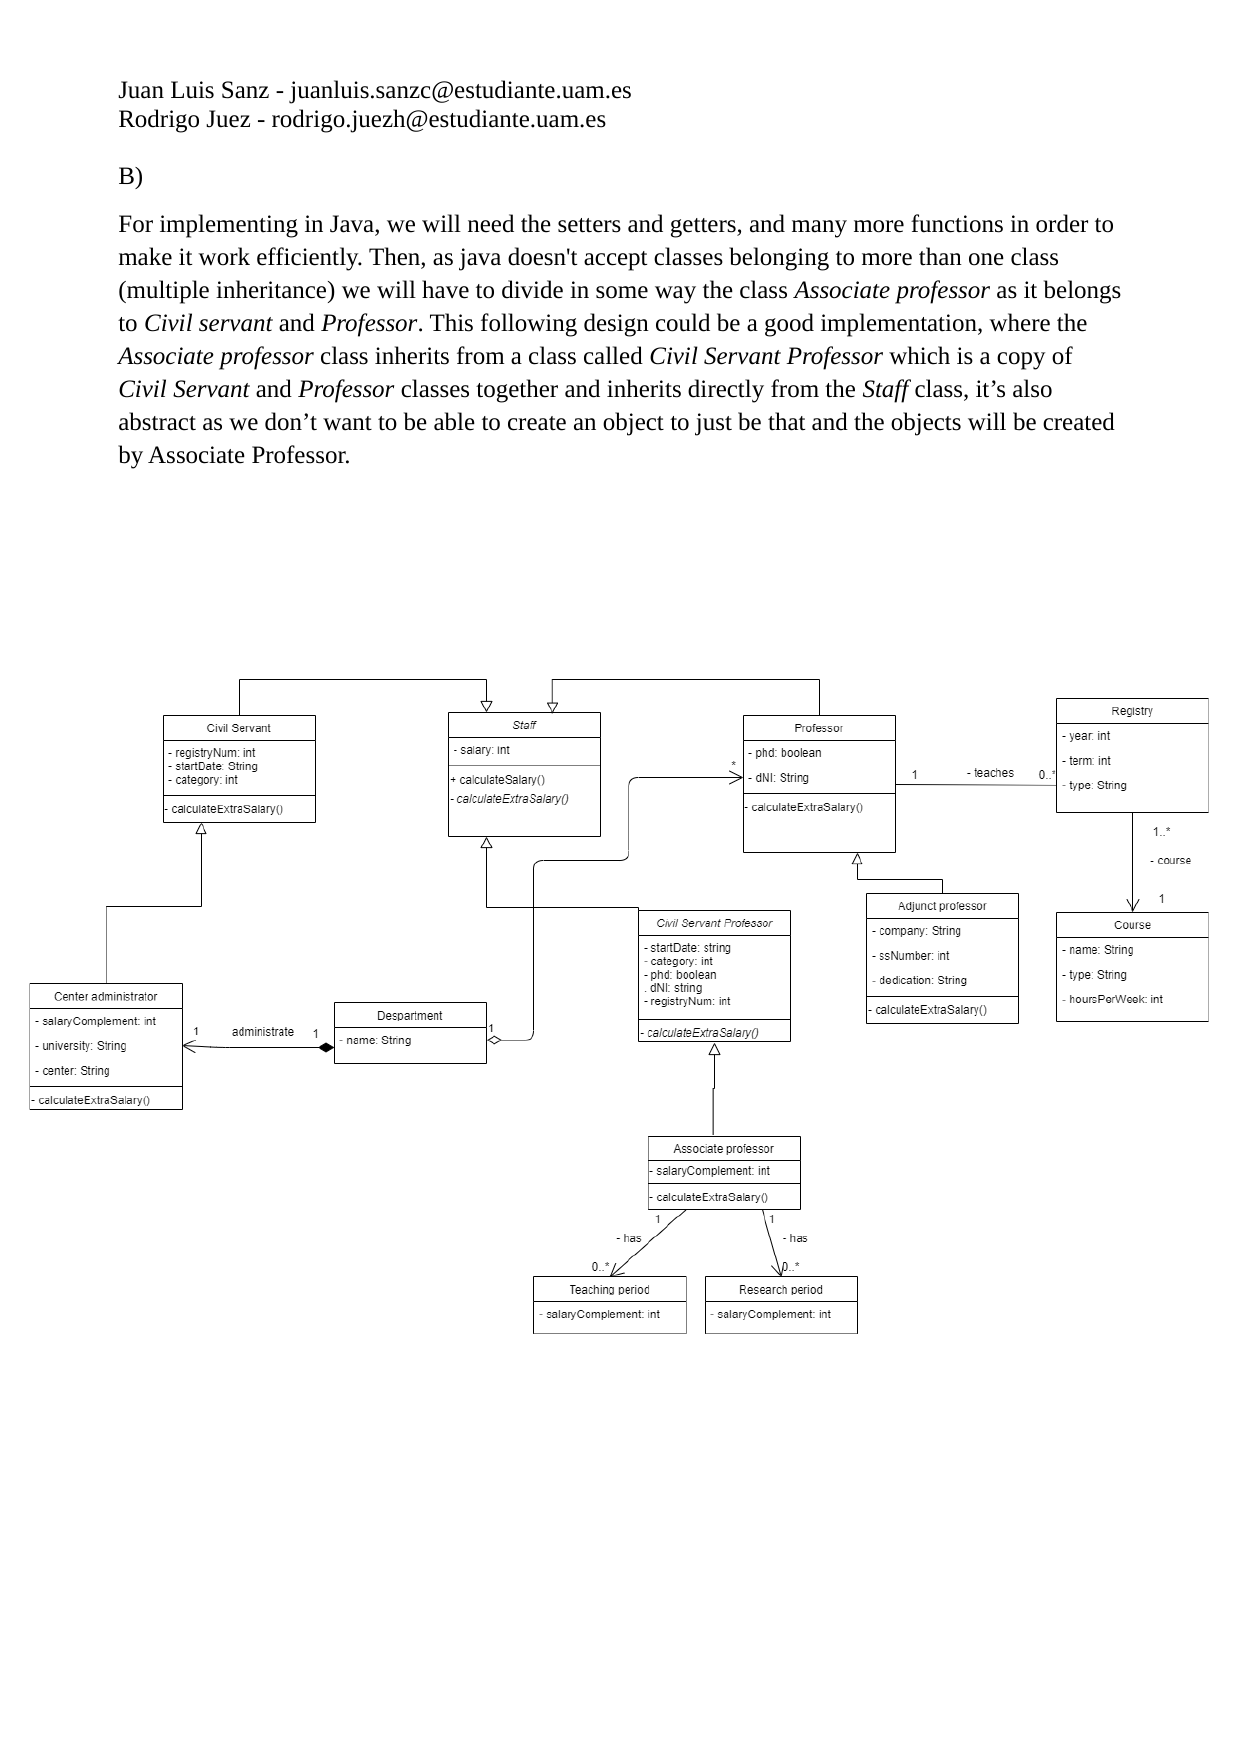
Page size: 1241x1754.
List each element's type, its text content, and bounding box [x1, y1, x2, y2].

text B) [118, 161, 1122, 190]
text For implementing in Java, we will need the setters and getters, and many more functions in order to make it work efficiently. Then, as java doesn't accept classes belonging to more than one class (multiple inheritance) we will have to divide in some way the class Associate professor as it belongs to Civil servant and Professor. This following design could be a good implementation, where the Associate professor class inherits from a class called Civil Servant Professor which is a copy of Civil Servant and Professor classes together and inherits directly from the Staff class, it’s also abstract as we don’t want to be able to create an object to just be that and the objects will be created by Associate Professor. [118, 209, 1122, 469]
